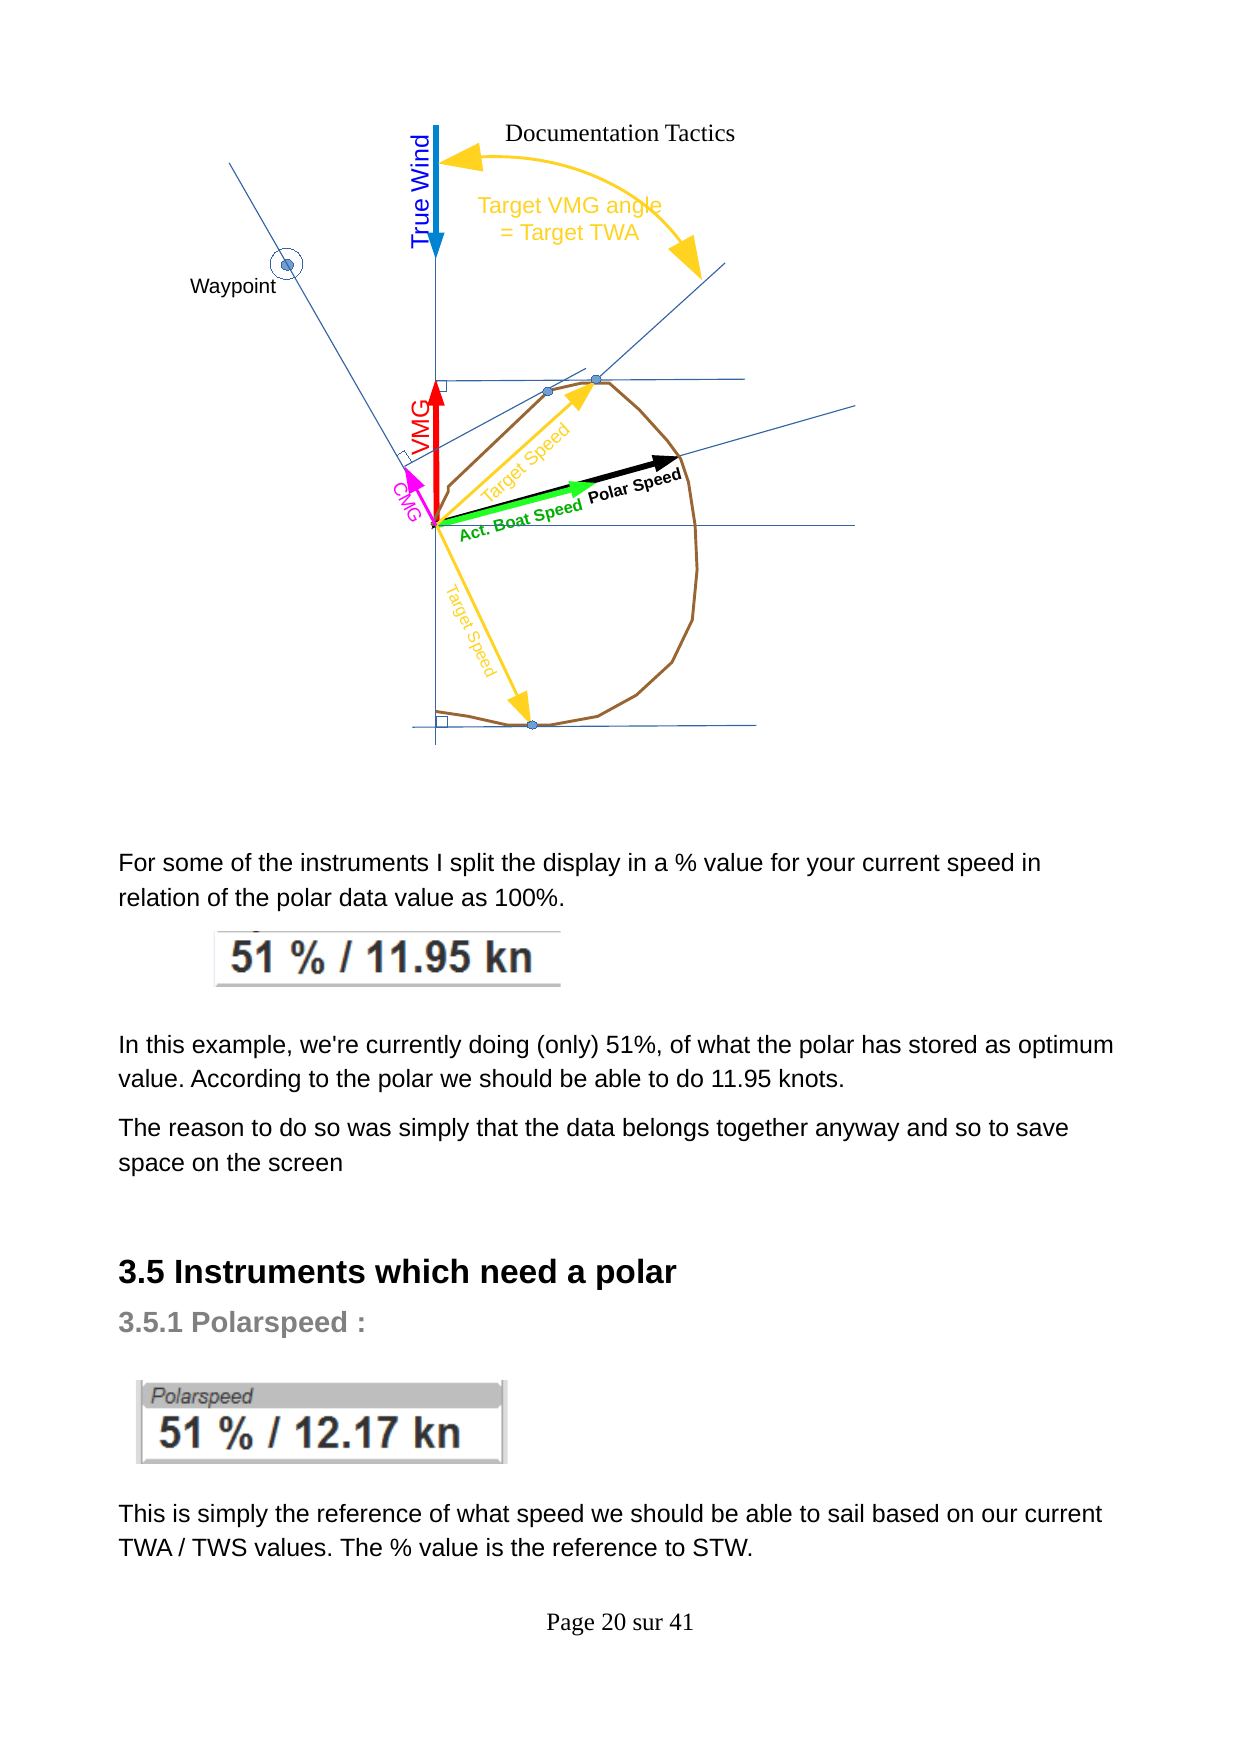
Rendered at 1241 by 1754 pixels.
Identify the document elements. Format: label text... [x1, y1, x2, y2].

picture [135, 1380, 508, 1464]
text The reason to do so was simply that the data belongs together anyway and so to save space on the screen [118, 1113, 1122, 1177]
text In this example, we're currently doing (only) 51%, of what the polar has stored as optimum value. According to the polar we should be able to do 11.95 knots. [118, 1030, 1122, 1093]
text This is simply the reference of what speed we should be able to sail based on our current TWA / TWS values. The % value is the reference to STW. [118, 1499, 1122, 1562]
subtitle 3.5 Instruments which need a polar [118, 1252, 1122, 1291]
subtitle 3.5.1 Polarspeed : [118, 1306, 1122, 1339]
text For some of the instruments I split the display in a % value for your current speed in relation of the polar data value as 100%. [118, 848, 1122, 911]
picture [213, 931, 561, 987]
